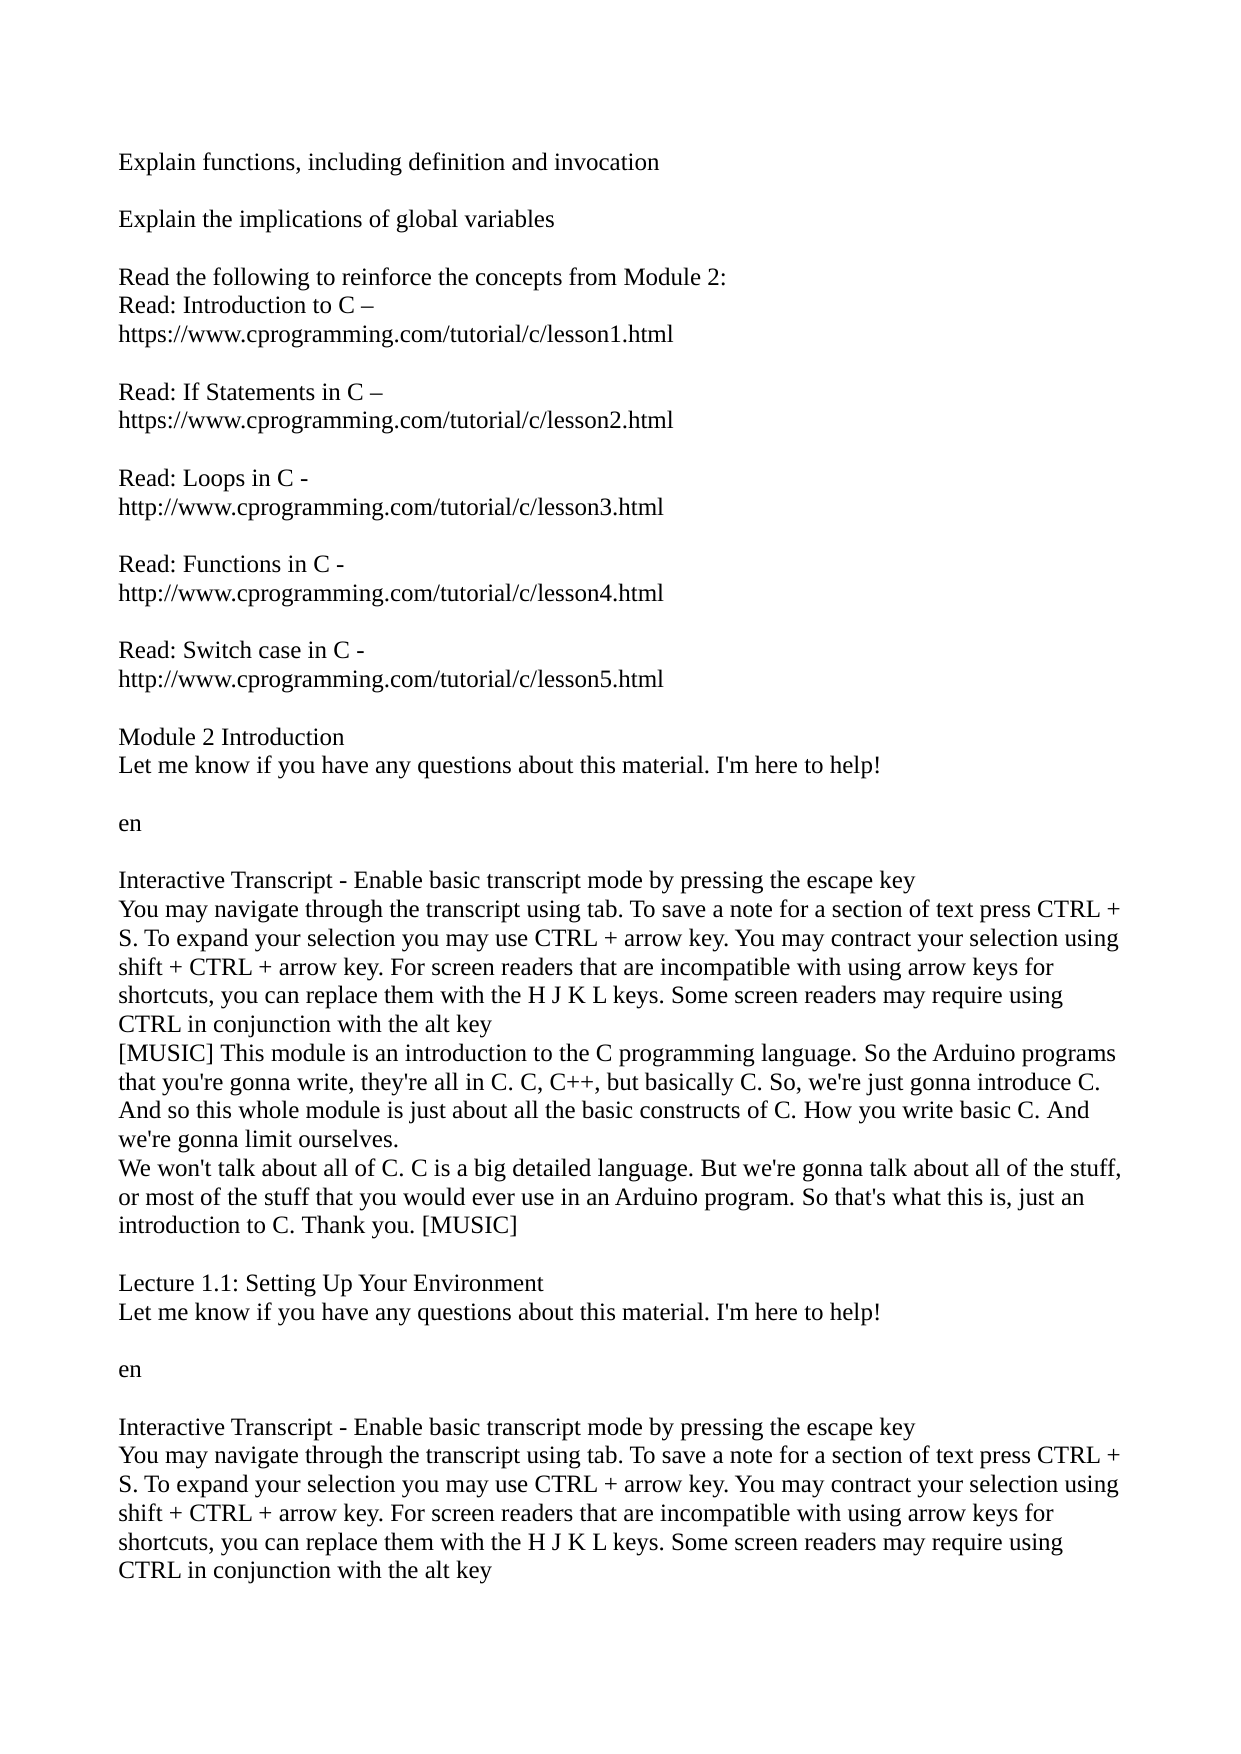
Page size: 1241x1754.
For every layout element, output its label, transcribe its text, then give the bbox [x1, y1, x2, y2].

text http://www.cprogramming.com/tutorial/c/lesson5.html [118, 664, 1122, 693]
text en [118, 1354, 1122, 1383]
text Read: Loops in C - [118, 463, 1122, 492]
text Explain the implications of global variables [118, 204, 1122, 233]
text en [118, 808, 1122, 837]
text http://www.cprogramming.com/tutorial/c/lesson4.html [118, 578, 1122, 607]
text Let me know if you have any questions about this material. I'm here to help! [118, 1297, 1122, 1326]
text You may navigate through the transcript using tab. To save a note for a section of text press CTRL + S. To expand your selection you may use CTRL + arrow key. You may contract your selection using shift + CTRL + arrow key. For screen readers that are incompatible with using arrow keys for shortcuts, you can replace them with the H J K L keys. Some screen readers may require using CTRL in conjunction with the alt key [118, 1441, 1122, 1584]
text https://www.cprogramming.com/tutorial/c/lesson1.html [118, 319, 1122, 348]
text https://www.cprogramming.com/tutorial/c/lesson2.html [118, 406, 1122, 434]
text ​ [118, 1383, 1122, 1412]
text http://www.cprogramming.com/tutorial/c/lesson3.html [118, 492, 1122, 521]
text Let me know if you have any questions about this material. I'm here to help! [118, 751, 1122, 779]
text Read: Switch case in C - [118, 636, 1122, 664]
text Lecture 1.1: Setting Up Your Environment [118, 1268, 1122, 1297]
text Explain functions, including definition and invocation [118, 147, 1122, 176]
text ​ [118, 837, 1122, 866]
text ​We won't talk about all of C. ​C is a big detailed language. ​But we're gonna talk about all of the stuff, ​or most of the stuff that you would ever use in an Arduino program. ​So that's what this is, just an introduction to C. ​Thank you. ​[MUSIC] [118, 1153, 1122, 1239]
text You may navigate through the transcript using tab. To save a note for a section of text press CTRL + S. To expand your selection you may use CTRL + arrow key. You may contract your selection using shift + CTRL + arrow key. For screen readers that are incompatible with using arrow keys for shortcuts, you can replace them with the H J K L keys. Some screen readers may require using CTRL in conjunction with the alt key [118, 894, 1122, 1038]
text Interactive Transcript - Enable basic transcript mode by pressing the escape key [118, 1412, 1122, 1441]
text Read: Introduction to C – [118, 291, 1122, 319]
text Interactive Transcript - Enable basic transcript mode by pressing the escape key [118, 866, 1122, 894]
text Read the following to reinforce the concepts from Module 2: [118, 262, 1122, 291]
text Read: If Statements in C – [118, 377, 1122, 406]
text Read: Functions in C - [118, 549, 1122, 578]
text ​[MUSIC] ​This module is an introduction to the C programming language. ​So the Arduino programs that you're gonna write, they're all in C. ​C, C++, but basically C. ​So, we're just gonna introduce C. ​And so this whole module is just about all the basic constructs of C. ​How you write basic C. ​And we're gonna limit ourselves. [118, 1038, 1122, 1153]
text Module 2 Introduction [118, 722, 1122, 751]
